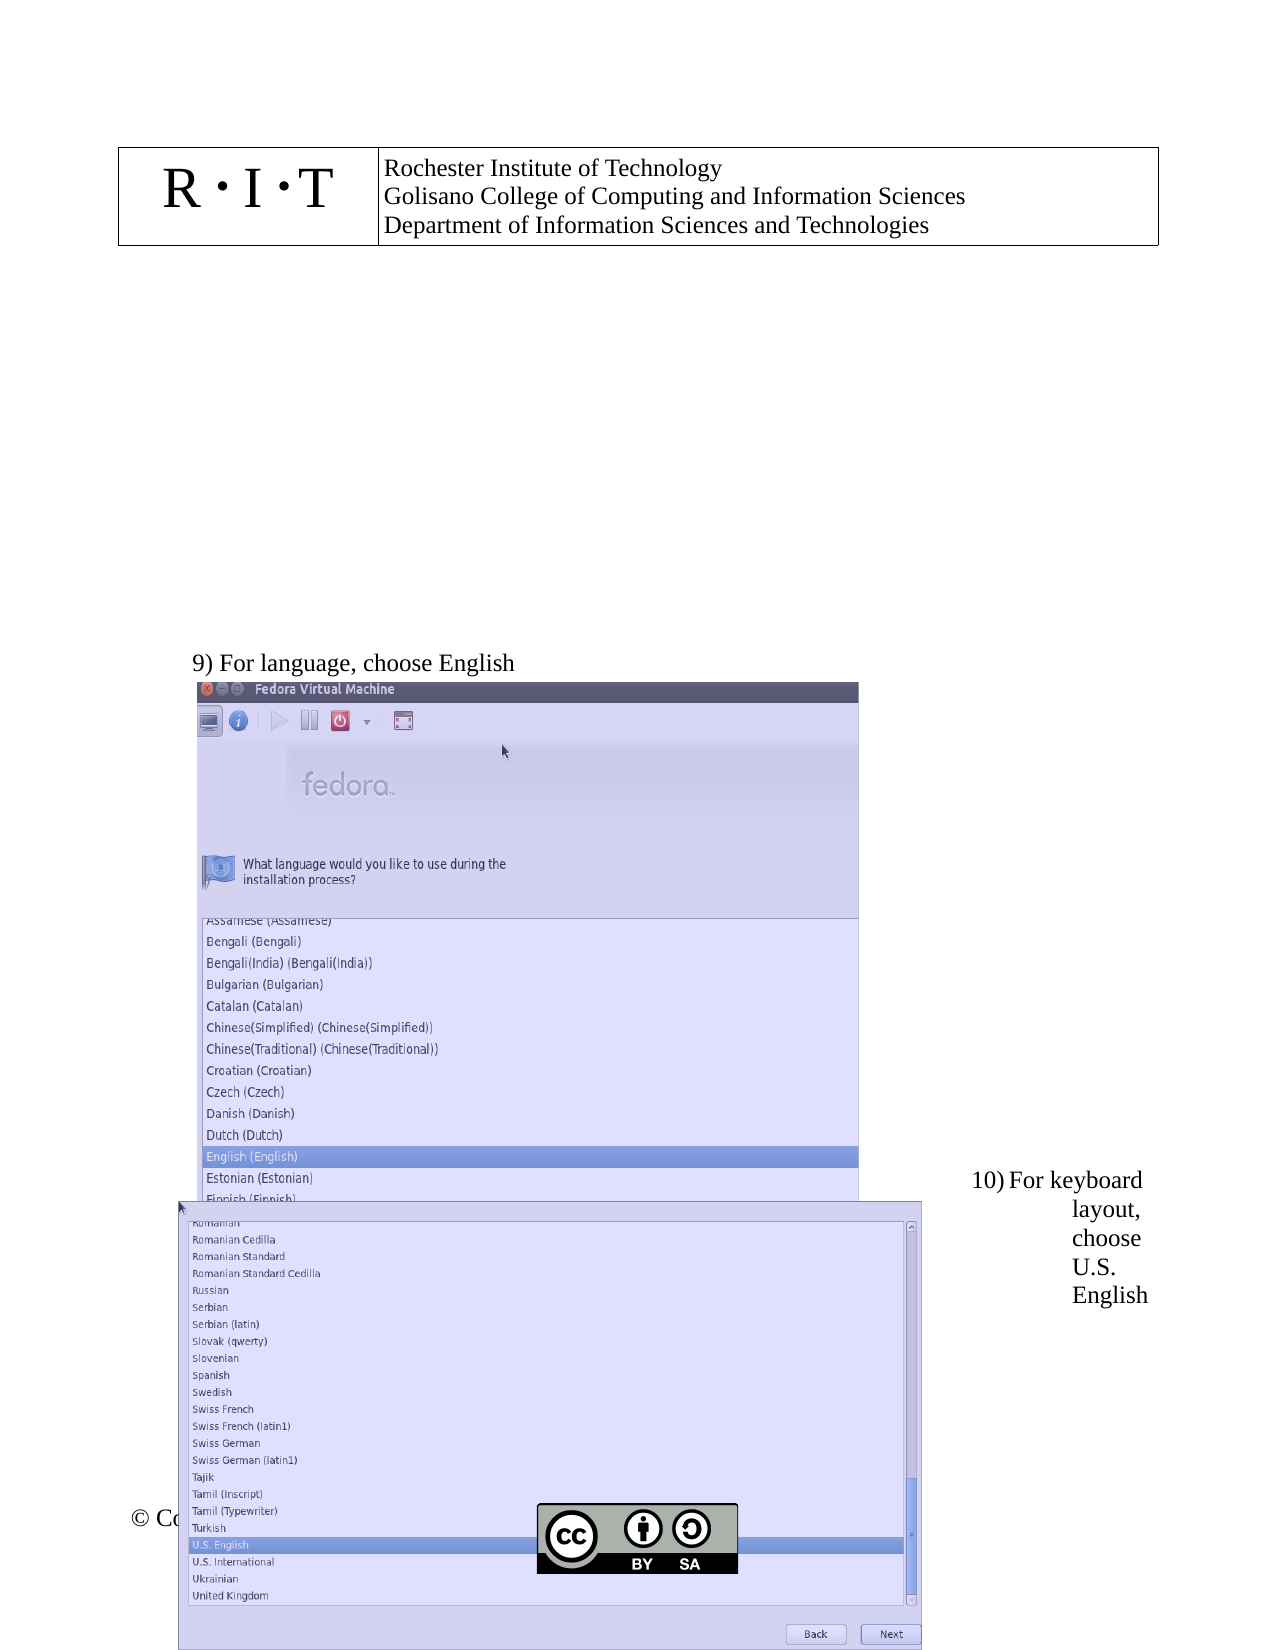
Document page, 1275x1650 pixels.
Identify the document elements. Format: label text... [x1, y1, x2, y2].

list For keyboard layout, choose U.S. English [859, 1166, 1157, 1309]
text 9) For language, choose English [118, 648, 1157, 734]
picture [178, 682, 922, 1650]
